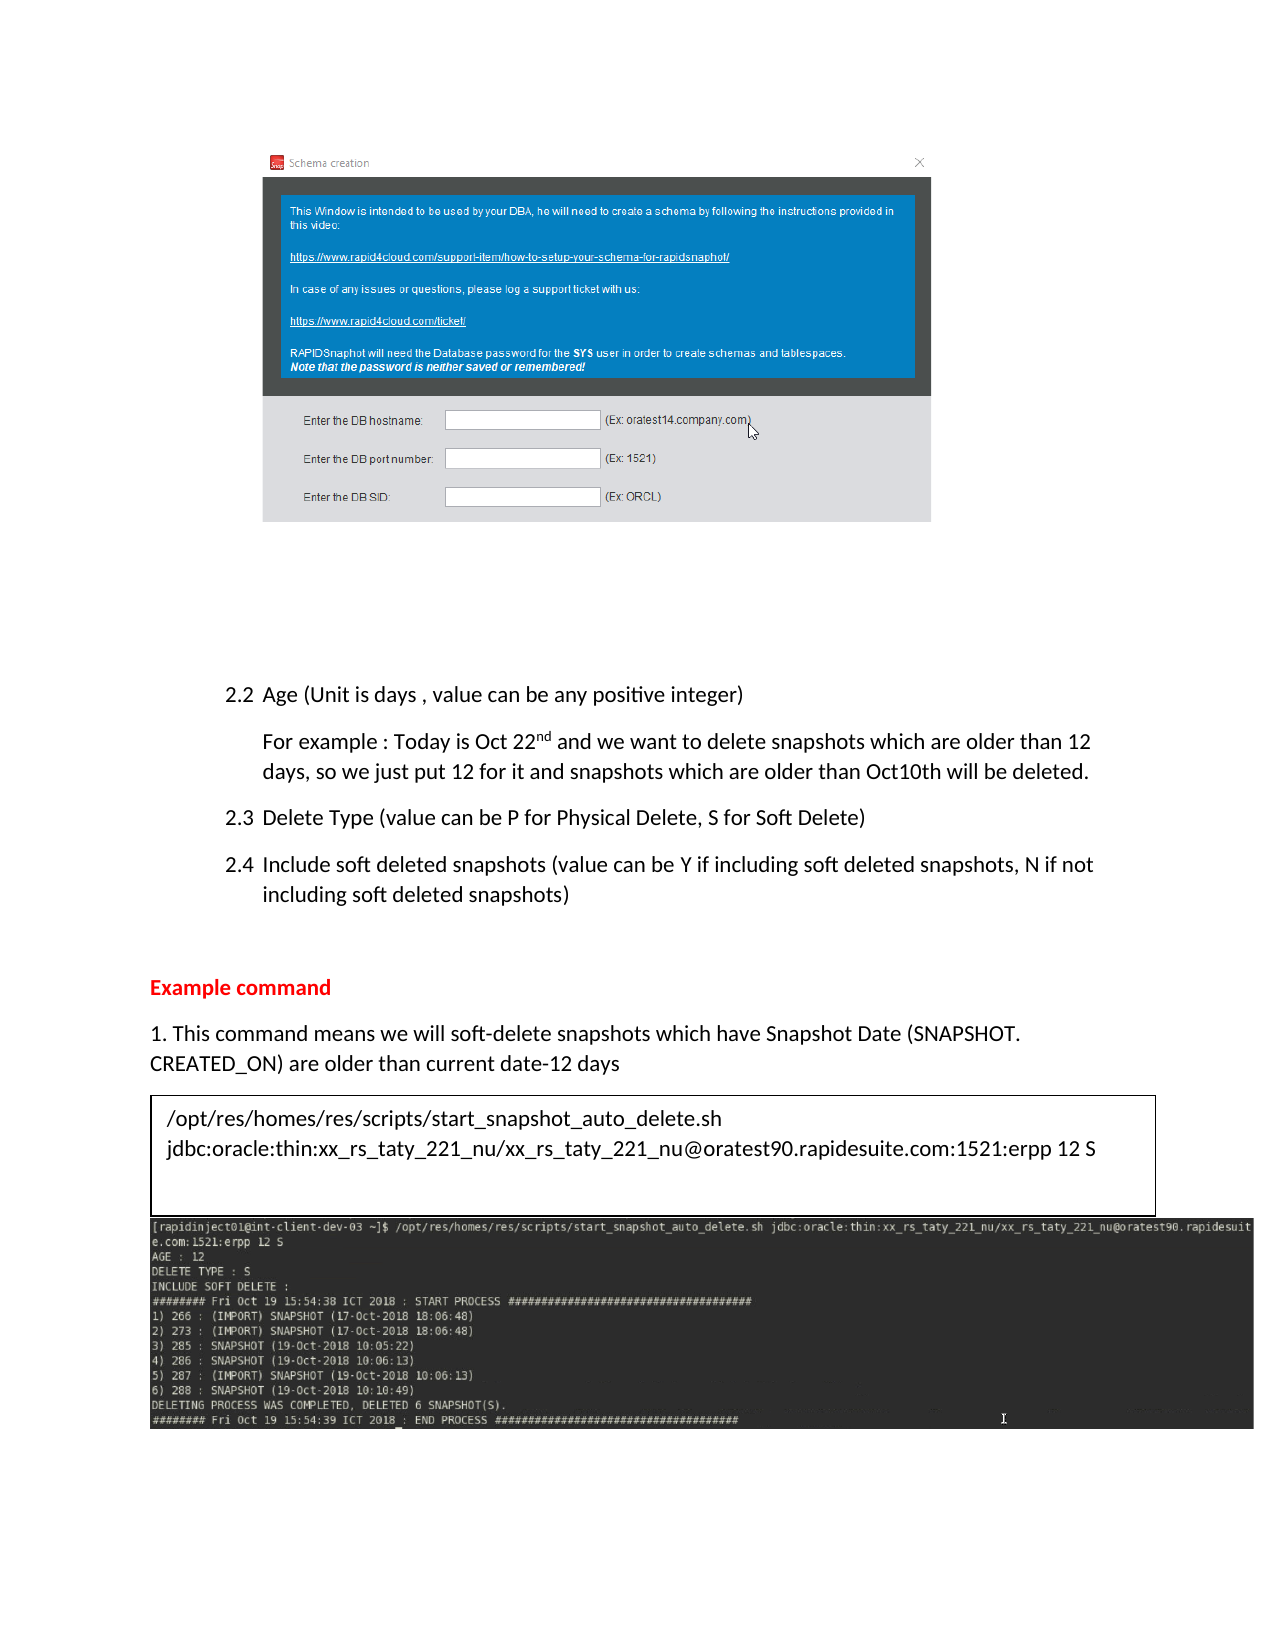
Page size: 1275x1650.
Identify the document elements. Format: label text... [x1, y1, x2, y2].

text 1. This command means we will soft-delete snapshots which have Snapshot Date (SNAPSHOT. CREATED_ON) are older than current date-12 days [150, 1019, 1125, 1077]
list Include soft deleted snapshots (value can be Y if including soft deleted snapshots, N if not including soft deleted snapshots) [225, 850, 1125, 908]
list Delete Type (value can be P for Physical Delete, S for Soft Delete) [225, 803, 1125, 831]
text /opt/res/homes/res/scripts/start_snapshot_auto_delete.sh jdbc:oracle:thin:xx_rs_taty_221_nu/xx_rs_taty_221_nu@oratest90.rapidesuite.com:1521:erpp 12 S [167, 1104, 1140, 1162]
text Example command [150, 973, 1125, 1001]
list For example : Today is Oct 22nd and we want to delete snapshots which are older than 12 days, so we just put 12 for it and snapshots which are older than Oct10th will be deleted. [262, 727, 1125, 785]
text [152, 1096, 1155, 1215]
list Age (Unit is days , value can be any positive integer) [225, 680, 1125, 708]
